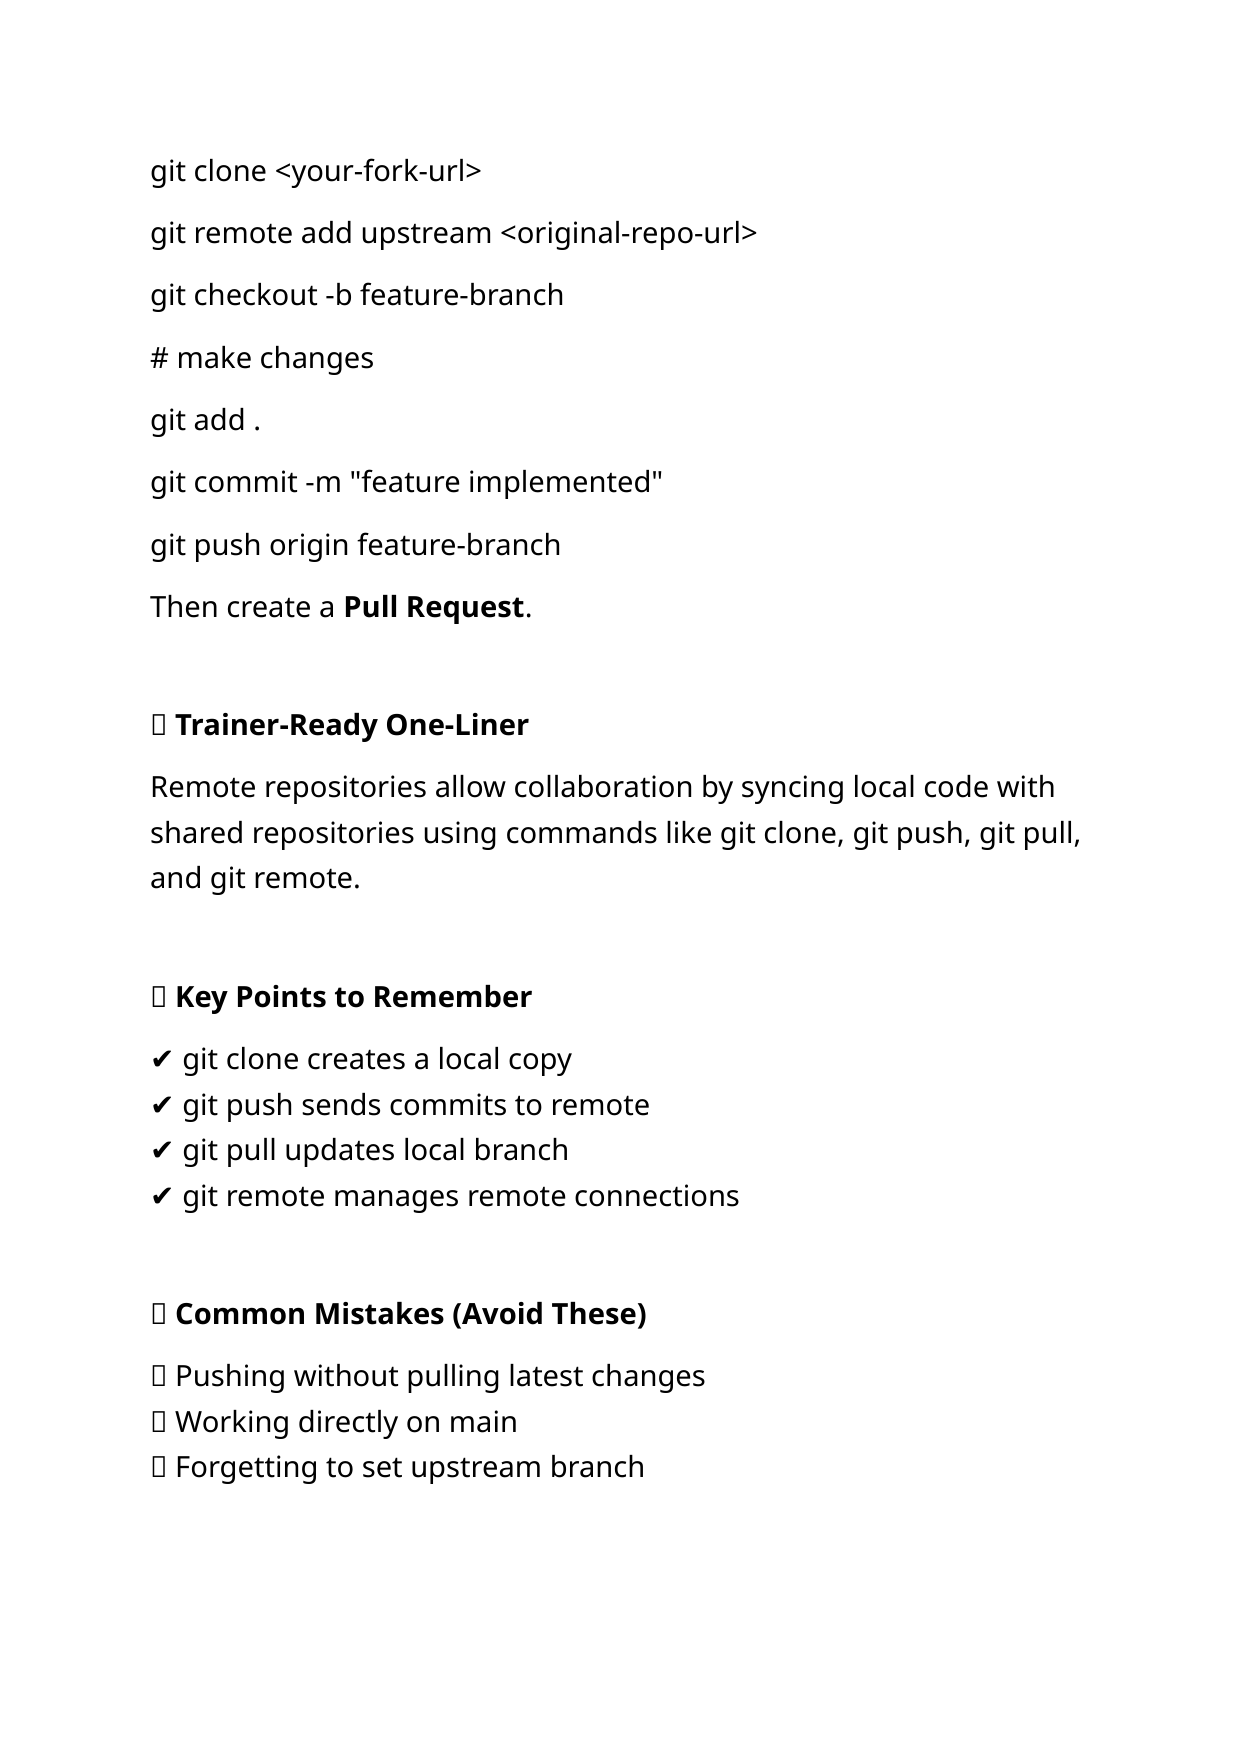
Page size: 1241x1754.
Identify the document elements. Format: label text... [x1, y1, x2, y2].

text Then create a Pull Request. [150, 586, 1090, 626]
text Remote repositories allow collaboration by syncing local code with shared repositories using commands like git clone, git push, git pull, and git remote. [150, 766, 1090, 897]
text git push origin feature-branch [150, 524, 1090, 563]
text git add . [150, 399, 1090, 439]
text git clone <your-fork-url> [150, 150, 1090, 190]
text ✔ git clone creates a local copy ✔ git push sends commits to remote ✔ git pull updates local branch ✔ git remote manages remote connections [150, 1038, 1090, 1215]
text git remote add upstream <original-repo-url> [150, 212, 1090, 252]
text ❌ Pushing without pulling latest changes ❌ Working directly on main ❌ Forgetting to set upstream branch [150, 1355, 1090, 1486]
text git checkout -b feature-branch [150, 274, 1090, 314]
text 🎯 Trainer-Ready One-Liner [150, 704, 1090, 744]
text git commit -m "feature implemented" [150, 461, 1090, 501]
text 🧠 Key Points to Remember [150, 976, 1090, 1016]
text # make changes [150, 337, 1090, 377]
text 📌 Common Mistakes (Avoid These) [150, 1293, 1090, 1333]
